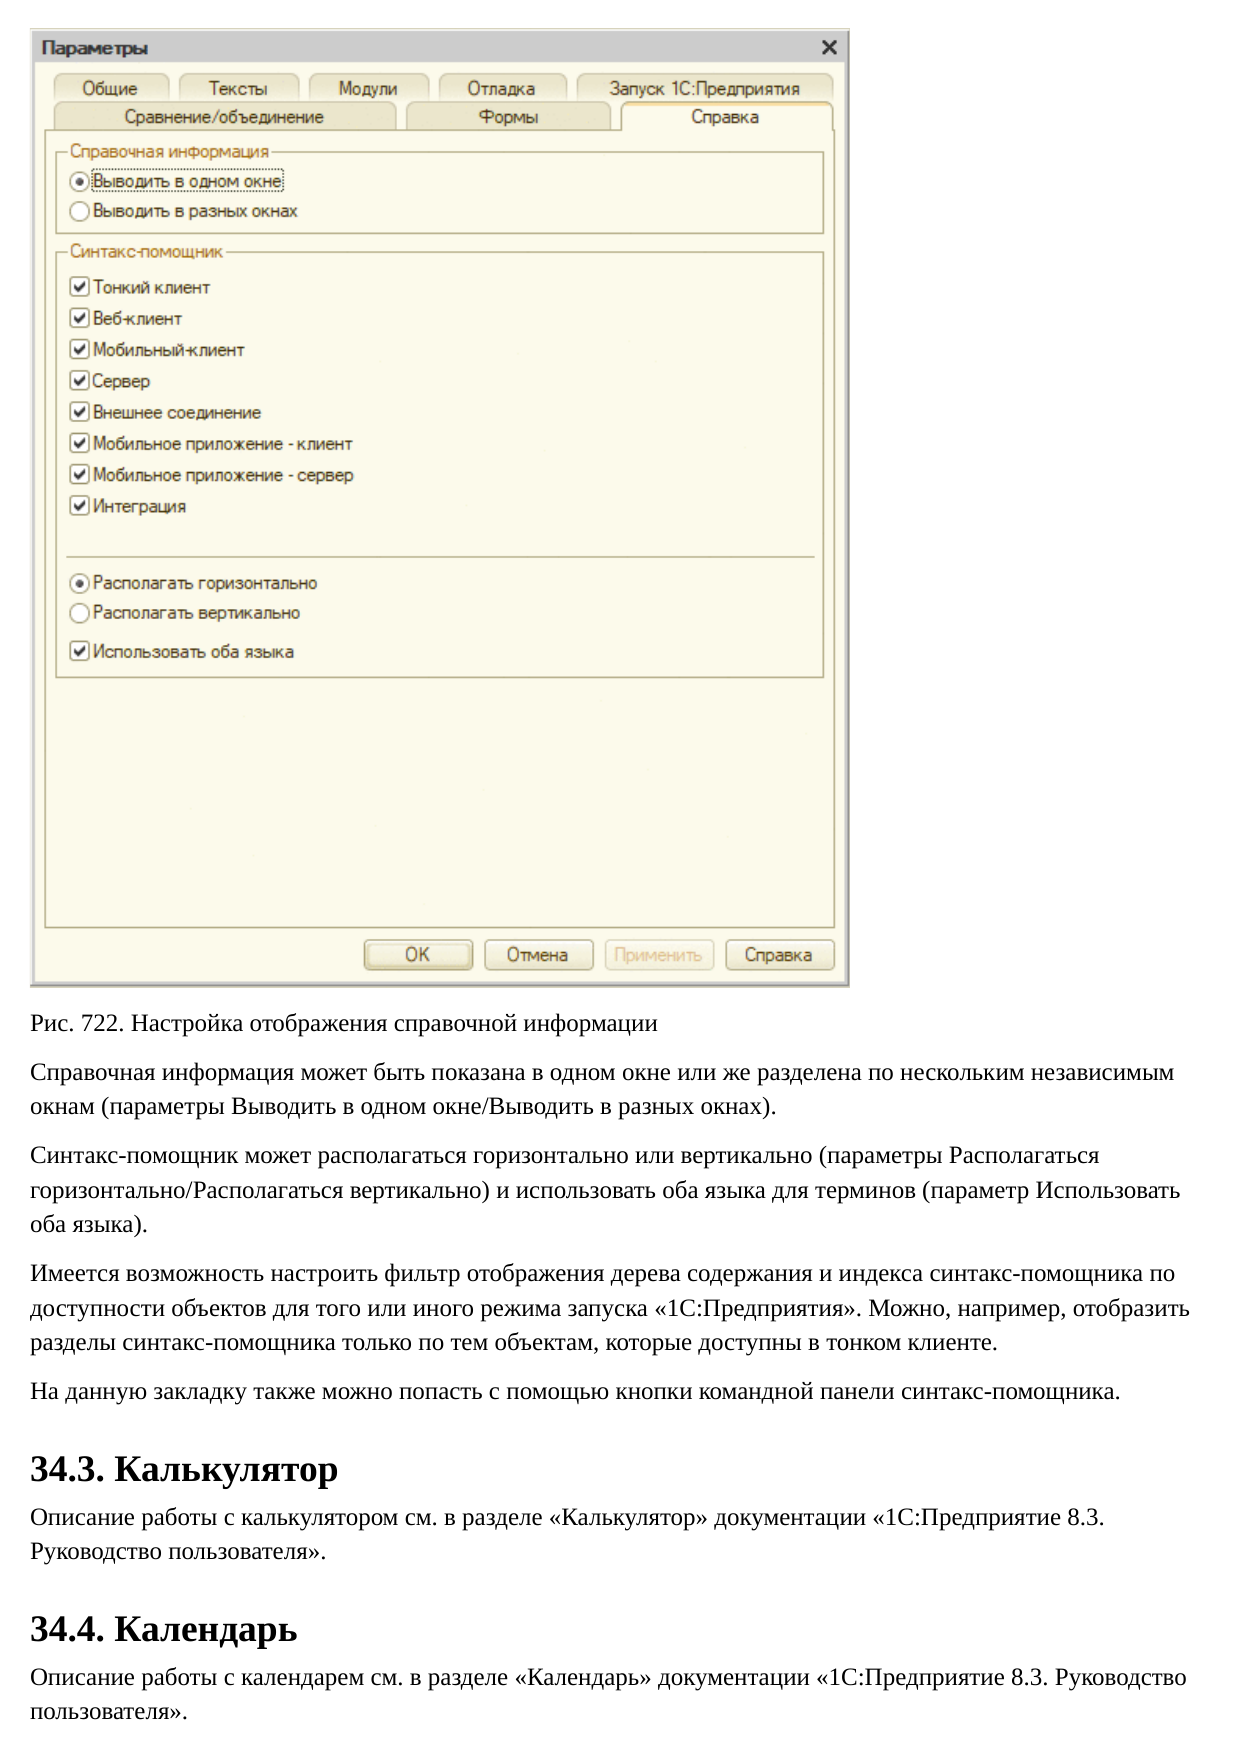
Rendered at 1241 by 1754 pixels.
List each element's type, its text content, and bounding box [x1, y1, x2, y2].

text Описание работы с калькулятором см. в разделе «Калькулятор» документации «1С:Предприятие 8.3. Руководство пользователя». [30, 1502, 1211, 1565]
text Описание работы с календарем см. в разделе «Календарь» документации «1С:Предприятие 8.3. Руководство пользователя». [30, 1662, 1211, 1725]
text Справочная информация может быть показана в одном окне или же разделена по нескольким независимым окнам (параметры Выводить в одном окне/Выводить в разных окнах). [30, 1057, 1211, 1120]
subtitle 34.3. Калькулятор [30, 1446, 1211, 1489]
text На данную закладку также можно попасть с помощью кнопки командной панели синтакс-помощника. [30, 1376, 1211, 1405]
text Синтакс-помощник может располагаться горизонтально или вертикально (параметры Располагаться горизонтально/Располагаться вертикально) и использовать оба языка для терминов (параметр Использовать оба языка). [30, 1140, 1211, 1238]
picture [29, 28, 850, 988]
subtitle 34.4. Календарь [30, 1606, 1211, 1649]
text Имеется возможность настроить фильтр отображения дерева содержания и индекса синтакс-помощника по доступности объектов для того или иного режима запуска «1С:Предприятия». Можно, например, отобразить разделы синтакс-помощника только по тем объектам, которые доступны в тонком клиенте. [30, 1258, 1211, 1356]
text Рис. 722. Настройка отображения справочной информации [30, 1008, 1211, 1037]
